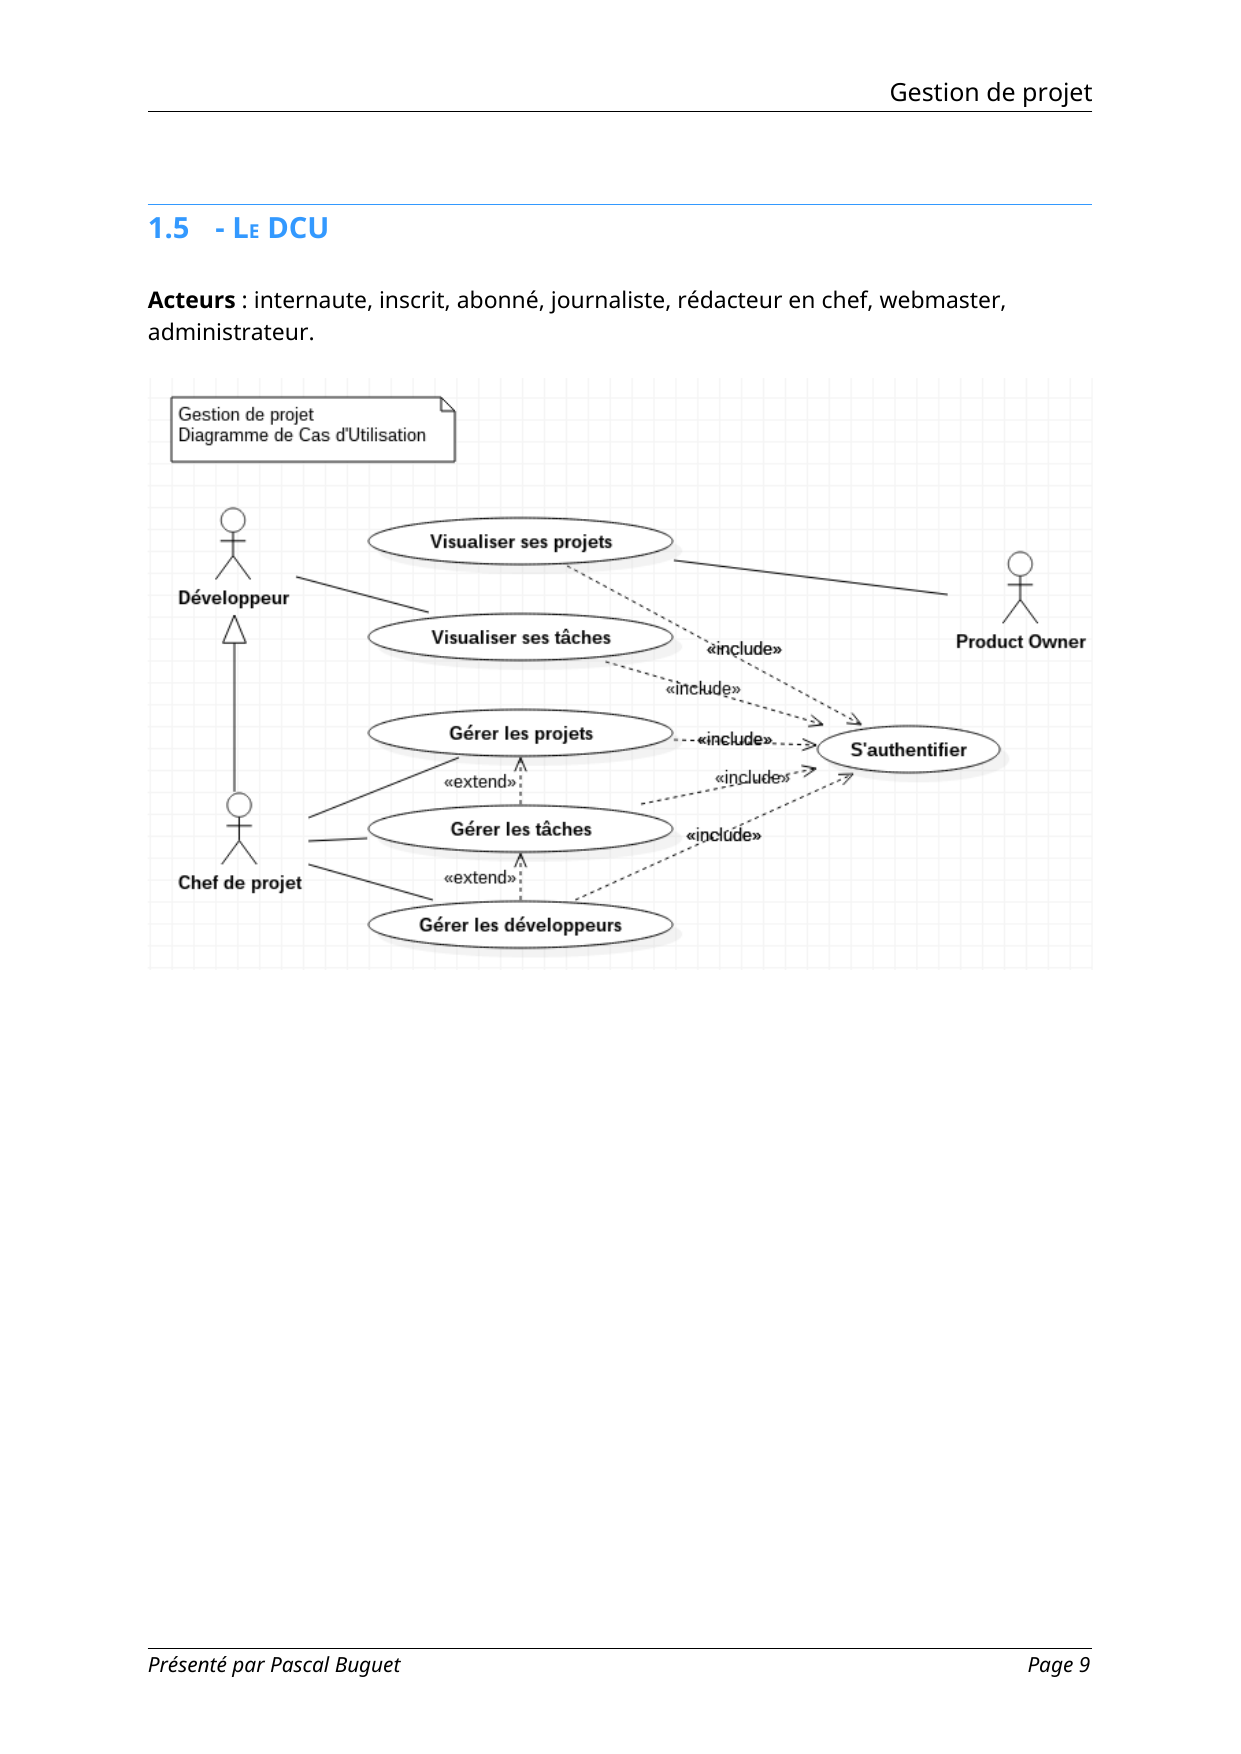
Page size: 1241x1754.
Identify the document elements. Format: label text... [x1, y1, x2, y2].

text Acteurs : internaute, inscrit, abonné, journaliste, rédacteur en chef, webmaster, administrateur. [148, 284, 1092, 347]
picture [147, 378, 1093, 970]
subtitle - Le DCU [148, 205, 1092, 247]
